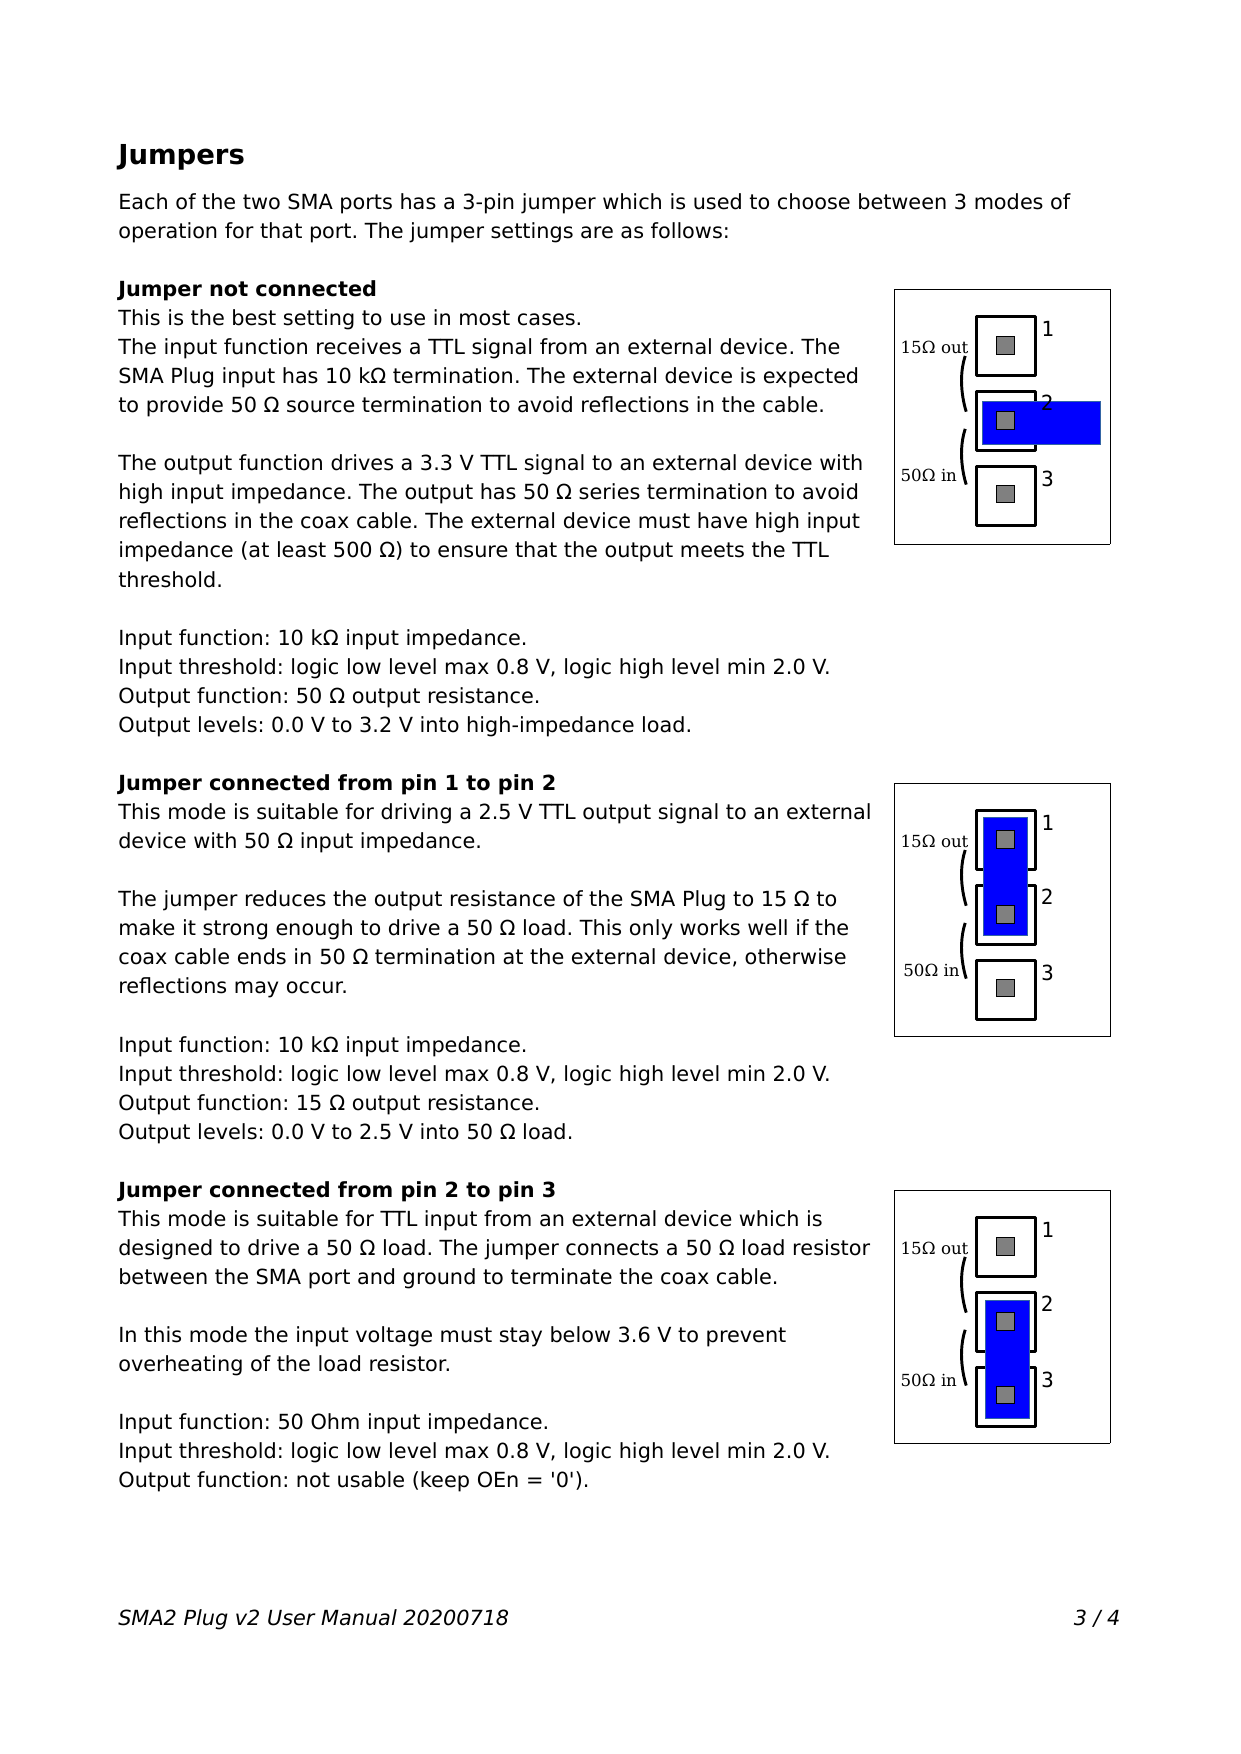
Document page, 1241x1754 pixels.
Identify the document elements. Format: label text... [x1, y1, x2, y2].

text Input threshold: logic low level max 0.8 V, logic high level min 2.0 V. [118, 1439, 1122, 1464]
text This mode is suitable for TTL input from an external device which is designed to drive a 50 Ω load. The jumper connects a 50 Ω load resistor between the SMA port and ground to terminate the coax cable. [118, 1207, 894, 1289]
text This mode is suitable for driving a 2.5 V TTL output signal to an external device with 50 Ω input impedance. [118, 800, 894, 853]
text Input function: 10 kΩ input impedance. [118, 1033, 1122, 1057]
text Output levels: 0.0 V to 2.5 V into 50 Ω load. [118, 1120, 1122, 1144]
text Input threshold: logic low level max 0.8 V, logic high level min 2.0 V. [118, 1062, 1122, 1086]
text Output function: not usable (keep OEn = '0'). [118, 1468, 1122, 1493]
text Input function: 50 Ohm input impedance. [118, 1410, 894, 1435]
text Output function: 50 Ω output resistance. [118, 684, 1122, 708]
text Jumper not connected [895, 290, 1110, 544]
text Input function: 10 kΩ input impedance. [118, 626, 1122, 650]
text Jumper connected from pin 1 to pin 2 [118, 771, 1122, 795]
text Jumper not connected [118, 277, 1122, 301]
text Jumper connected from pin 1 to pin 2 [895, 784, 1110, 1036]
subtitle Jumpers [118, 139, 1122, 171]
text Each of the two SMA ports has a 3-pin jumper which is used to choose between 3 modes of operation for that port. The jumper settings are as follows: [118, 190, 1122, 243]
text The input function receives a TTL signal from an external device. The SMA Plug input has 10 kΩ termination. The external device is expected to provide 50 Ω source termination to avoid reflections in the cable. [118, 335, 894, 417]
text Output function: 15 Ω output resistance. [118, 1091, 1122, 1115]
text Jumper connected from pin 2 to pin 3 [118, 1178, 1122, 1202]
text Output levels: 0.0 V to 3.2 V into high-impedance load. [118, 713, 1122, 737]
text The jumper reduces the output resistance of the SMA Plug to 15 Ω to make it strong enough to drive a 50 Ω load. This only works well if the coax cable ends in 50 Ω termination at the external device, otherwise reflections may occur. [118, 887, 894, 999]
text In this mode the input voltage must stay below 3.6 V to prevent overheating of the load resistor. [118, 1323, 894, 1377]
text Jumper connected from pin 2 to pin 3 [895, 1191, 1110, 1443]
text The output function drives a 3.3 V TTL signal to an external device with high input impedance. The output has 50 Ω series termination to avoid reflections in the coax cable. The external device must have high input impedance (at least 500 Ω) to ensure that the output meets the TTL threshold. [118, 451, 1122, 592]
text This is the best setting to use in most cases. [118, 306, 894, 330]
text Input threshold: logic low level max 0.8 V, logic high level min 2.0 V. [118, 655, 1122, 679]
